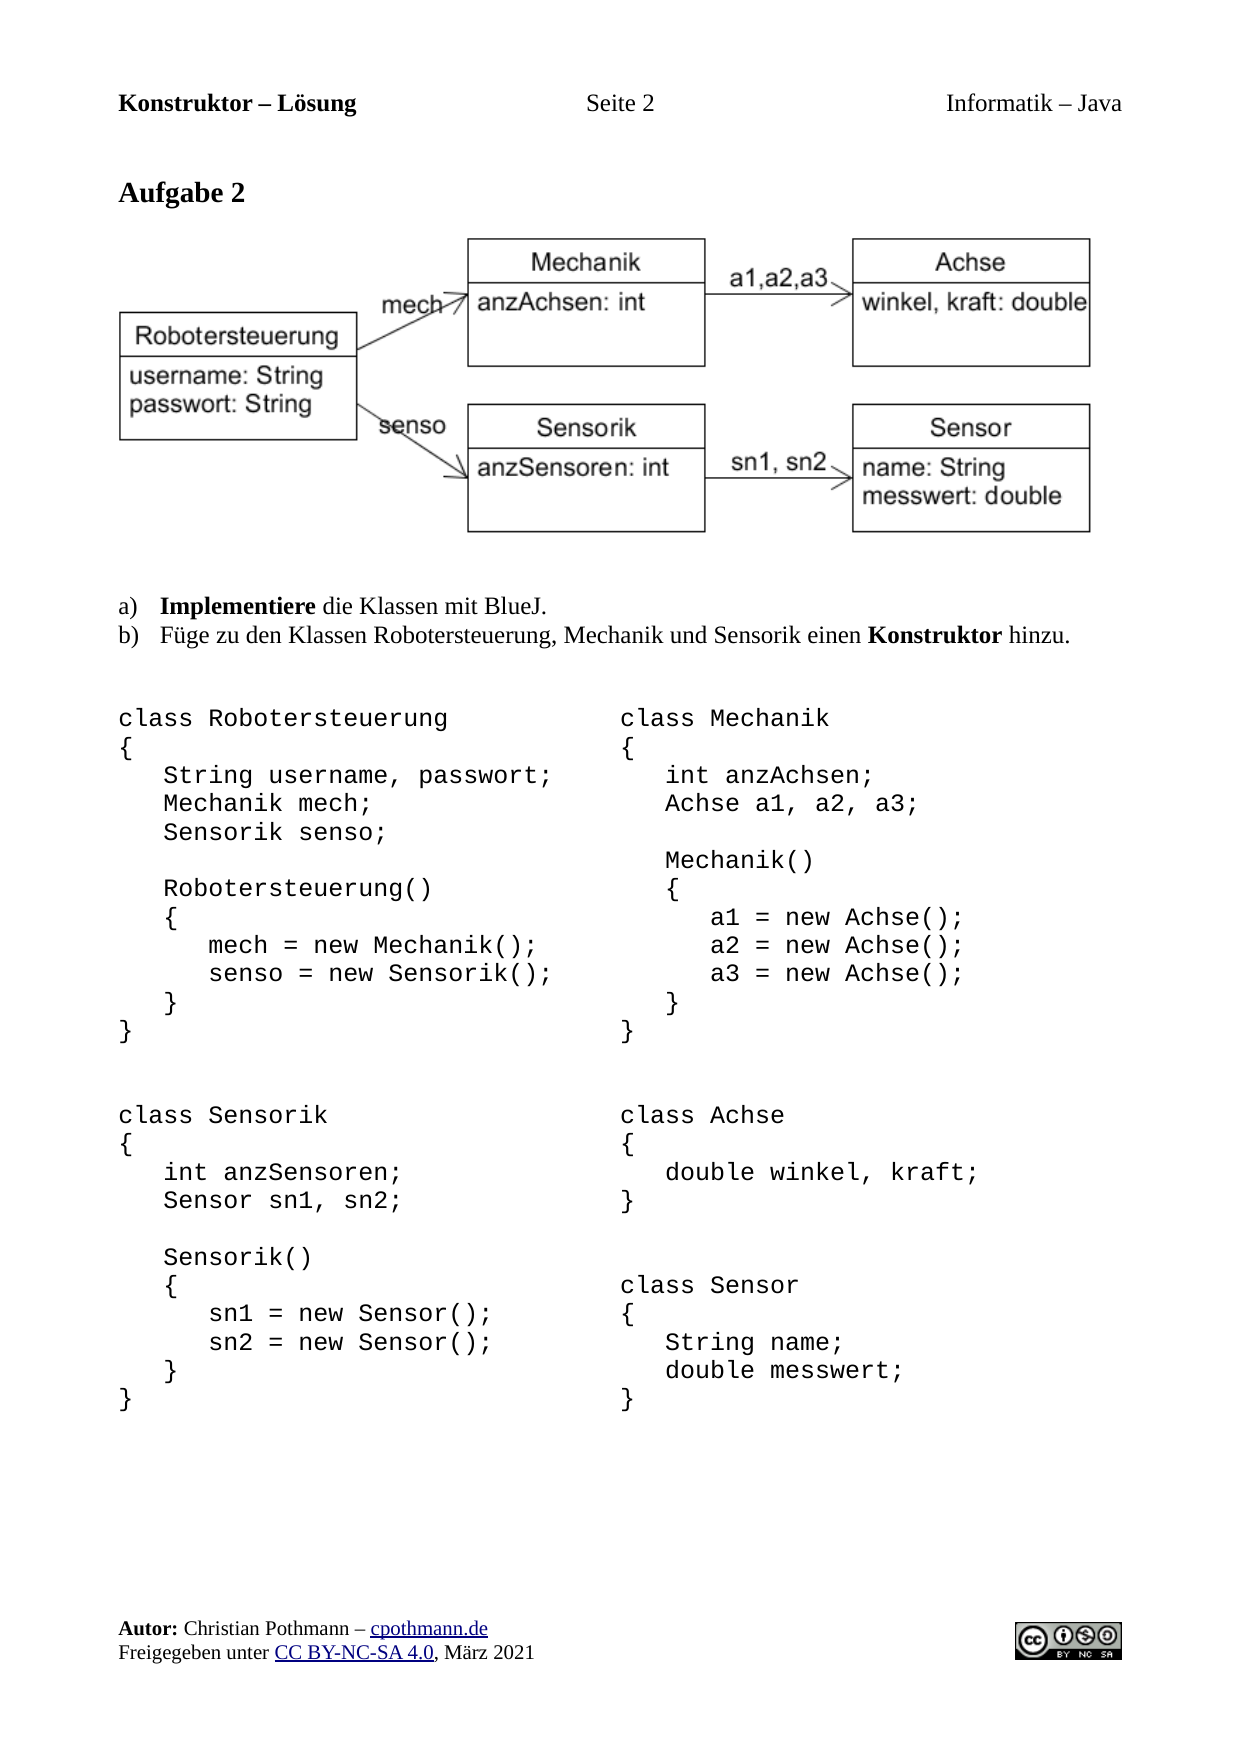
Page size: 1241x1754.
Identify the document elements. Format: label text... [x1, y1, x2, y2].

table_header class Robotersteuerung { String username, passwort; Mechanik mech; Sensorik senso; Robotersteuerung() { mech = new Mechanik(); senso = new Sensorik(); } } [118, 706, 620, 1103]
list Füge zu den Klassen Robotersteuerung, Mechanik und Sensorik einen Konstruktor hinzu. [118, 620, 1122, 648]
text Freigegeben unter CC BY-NC-SA 4.0, März 2021 [118, 1640, 1122, 1664]
text Aufgabe 2 [118, 176, 1122, 209]
list Implementiere die Klassen mit BlueJ. [118, 591, 1122, 620]
picture [1015, 1622, 1122, 1660]
picture [118, 237, 1092, 534]
table_header class Mechanik { int anzAchsen; Achse a1, a2, a3; Mechanik() { a1 = new Achse(); a2 = new Achse(); a3 = new Achse(); } } [620, 706, 1122, 1103]
table_cell class Achse { double winkel, kraft; } class Sensor { String name; double messwert; } [620, 1103, 1122, 1414]
table_cell class Sensorik { int anzSensoren; Sensor sn1, sn2; Sensorik() { sn1 = new Sensor(); sn2 = new Sensor(); } } [118, 1103, 620, 1414]
text Autor: Christian Pothmann – cpothmann.de [118, 1616, 1122, 1640]
